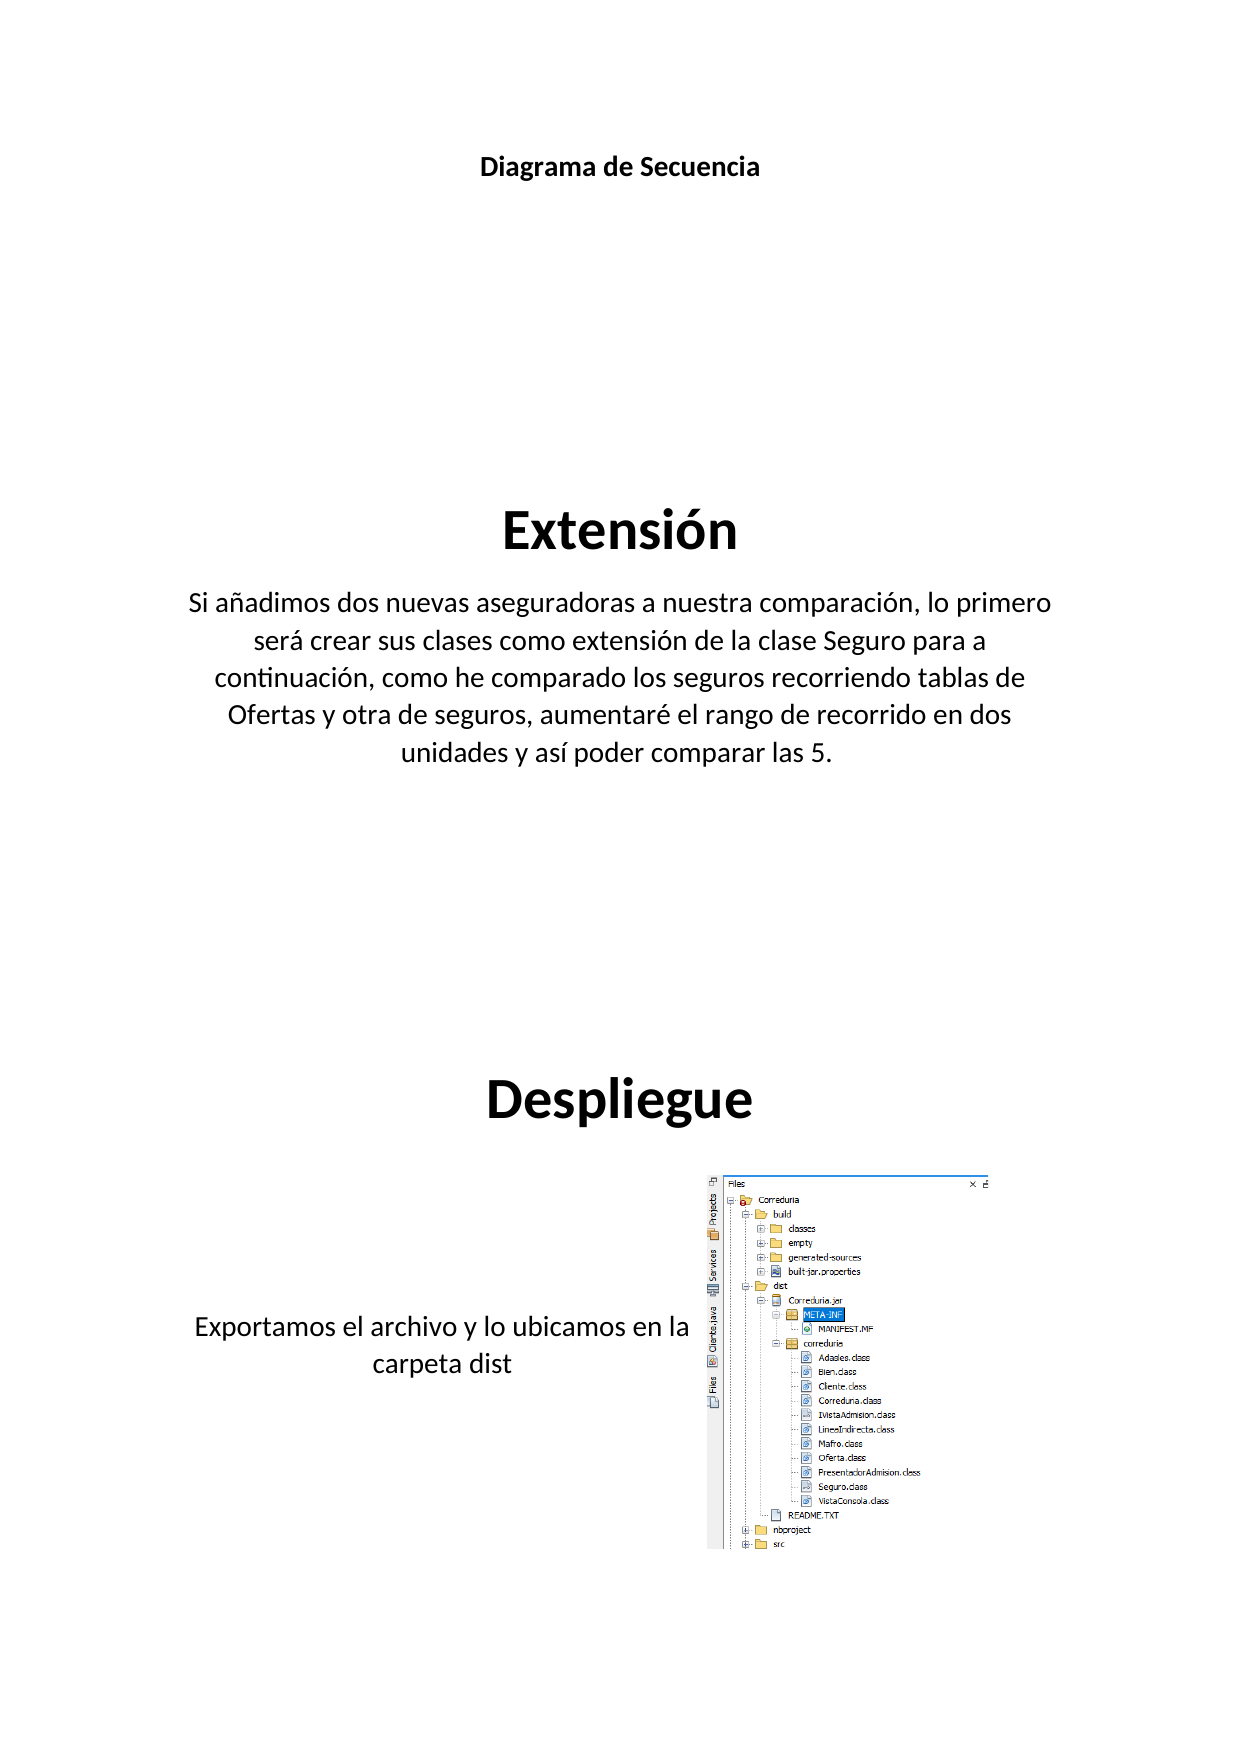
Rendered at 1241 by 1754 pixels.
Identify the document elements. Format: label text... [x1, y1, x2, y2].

text Si añadimos dos nuevas aseguradoras a nuestra comparación, lo primero será crear sus clases como extensión de la clase Seguro para a continuación, como he comparado los seguros recorriendo tablas de Ofertas y otra de seguros, aumentaré el rango de recorrido en dos unidades y así poder comparar las 5. [177, 584, 1063, 769]
text [989, 1308, 1063, 1381]
text Exportamos el archivo y lo ubicamos en la carpeta dist [177, 1308, 707, 1381]
text Extensión [177, 493, 1063, 564]
text Diagrama de Secuencia [177, 148, 1063, 183]
text Despliegue [177, 1062, 1063, 1133]
